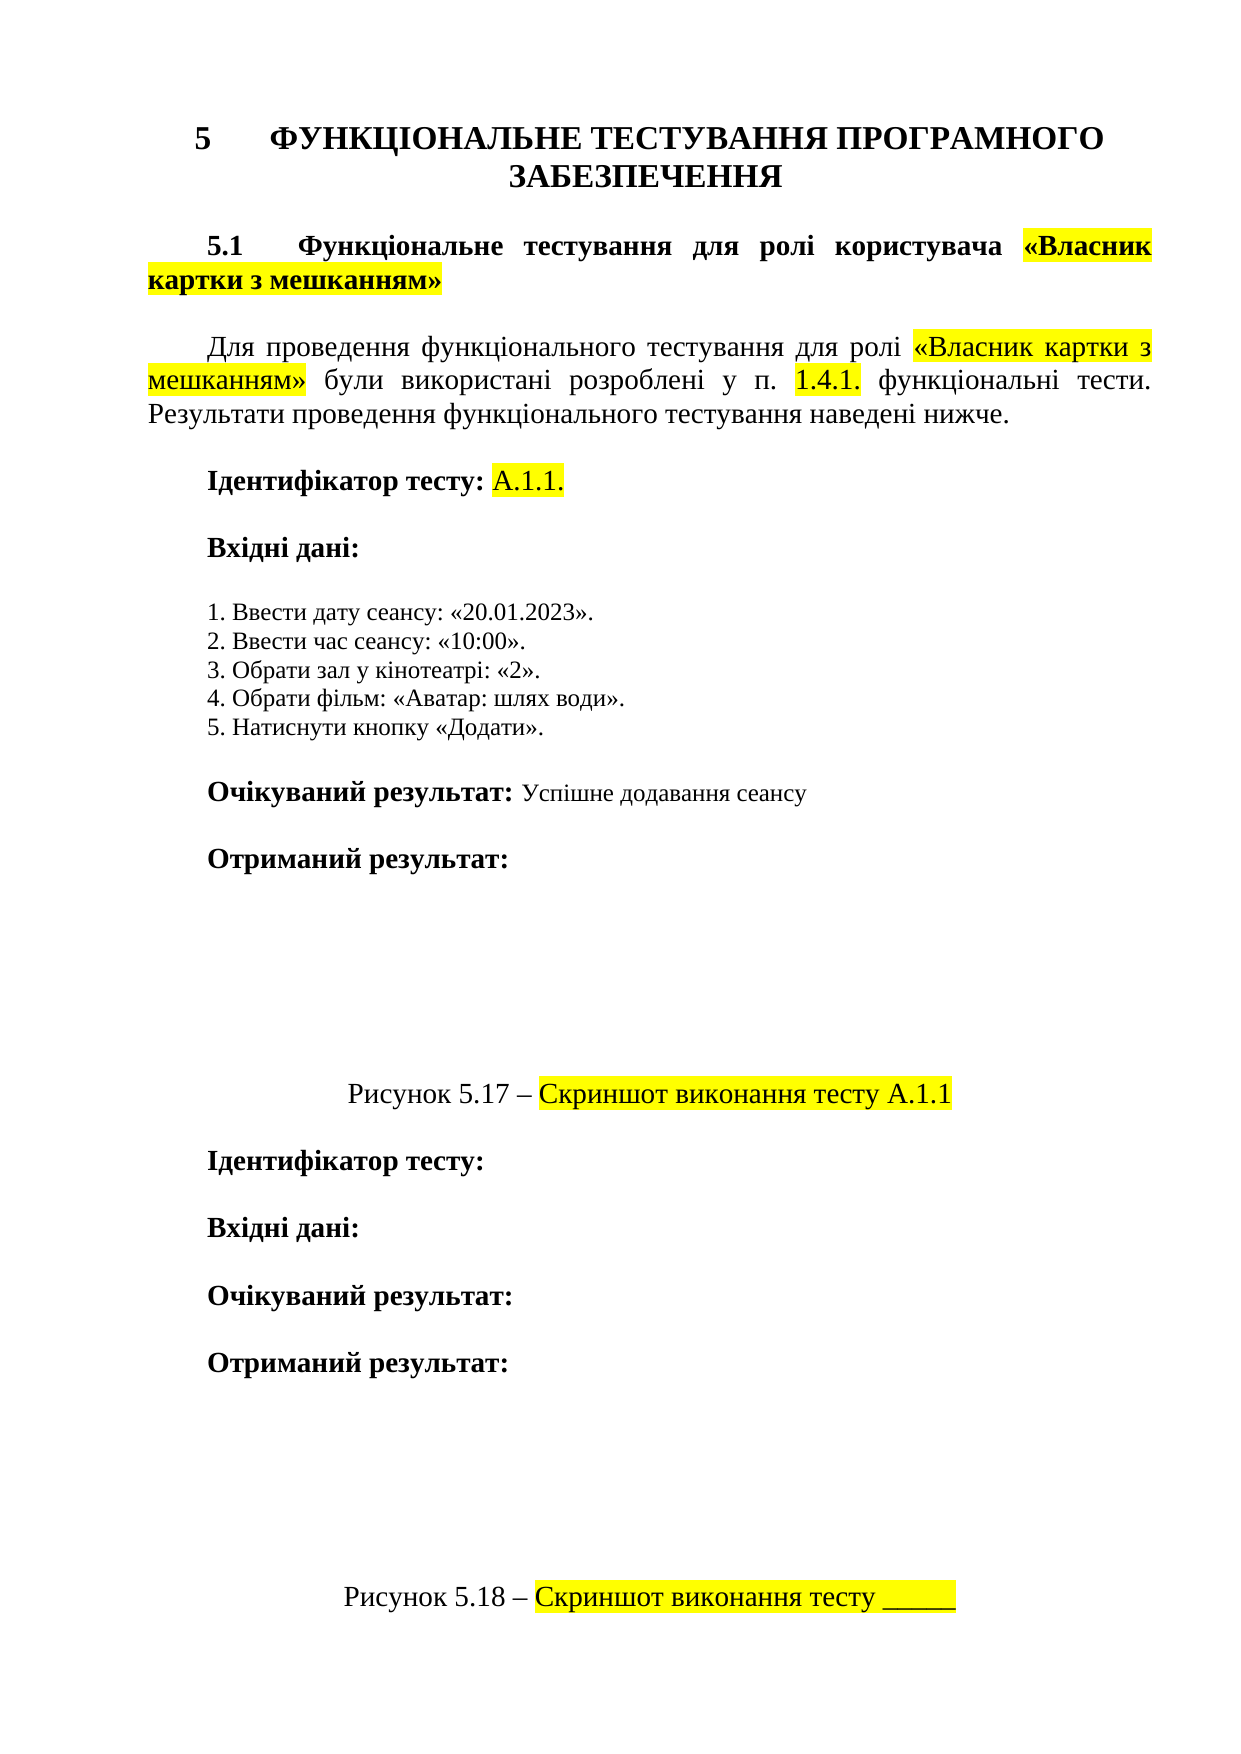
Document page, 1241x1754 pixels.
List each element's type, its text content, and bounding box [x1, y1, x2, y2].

text Вхідні дані: [148, 530, 1152, 564]
text Очікуваний результат: [148, 1278, 1152, 1311]
text 1. Ввести дату сеансу: «20.01.2023». [148, 597, 1152, 626]
text Рисунок 5.17 – Скриншот виконання тесту А.1.1 [148, 1076, 1152, 1110]
text Отриманий результат: [148, 1345, 1152, 1378]
text Очікуваний результат: Успішне додавання сеансу [148, 774, 1152, 808]
text Ідентифікатор тесту: А.1.1. [148, 463, 1152, 497]
text Ідентифікатор тесту: [148, 1143, 1152, 1177]
text 2. Ввести час сеансу: «10:00». [148, 626, 1152, 655]
text Рисунок 5.18 – Скриншот виконання тесту _____ [148, 1579, 1152, 1613]
text Для проведення функціонального тестування для ролі «Власник картки з мешканням» були використані розроблені у п. 1.4.1. функціональні тести. Результати проведення функціонального тестування наведені нижче. [148, 329, 1152, 429]
text 3. Обрати зал у кінотеатрі: «2». [148, 655, 1152, 683]
text 5. Натиснути кнопку «Додати». [148, 712, 1152, 741]
subtitle Функціональне тестування для ролі користувача «Власник картки з мешканням» [148, 228, 1152, 295]
text Вхідні дані: [148, 1211, 1152, 1244]
text 4. Обрати фільм: «Аватар: шлях води». [148, 683, 1152, 712]
subtitle ФУНКЦІОНАЛЬНЕ ТЕСТУВАННЯ ПРОГРАМНОГО ЗАБЕЗПЕЧЕННЯ [148, 118, 1152, 195]
text Отриманий результат: [148, 842, 1152, 875]
